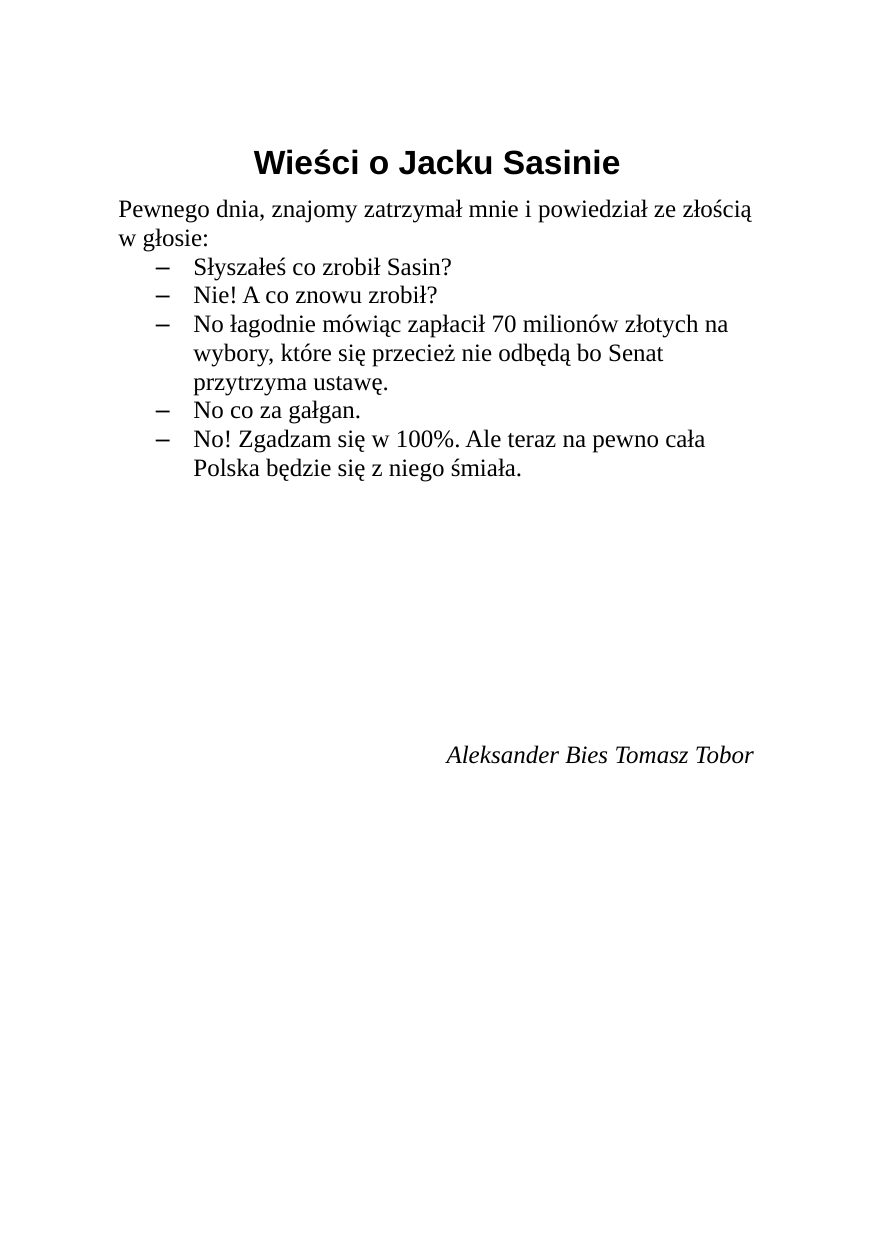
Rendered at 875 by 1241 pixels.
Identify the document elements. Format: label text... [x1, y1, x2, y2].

subtitle Wieści o Jacku Sasinie [118, 143, 756, 182]
text Pewnego dnia, znajomy zatrzymał mnie i powiedział ze złością w głosie: [118, 194, 756, 252]
list No co za gałgan. [156, 396, 756, 424]
list No! Zgadzam się w 100%. Ale teraz na pewno cała [156, 424, 756, 453]
list Nie! A co znowu zrobił? [156, 281, 756, 309]
list Słyszałeś co zrobił Sasin? [156, 252, 756, 281]
list No łagodnie mówiąc zapłacił 70 milionów złotych na wybory, które się przecież nie odbędą bo Senat przytrzyma ustawę. [156, 309, 756, 396]
text Aleksander Bies Tomasz Tobor [118, 741, 756, 769]
list Polska będzie się z niego śmiała. [156, 453, 756, 482]
